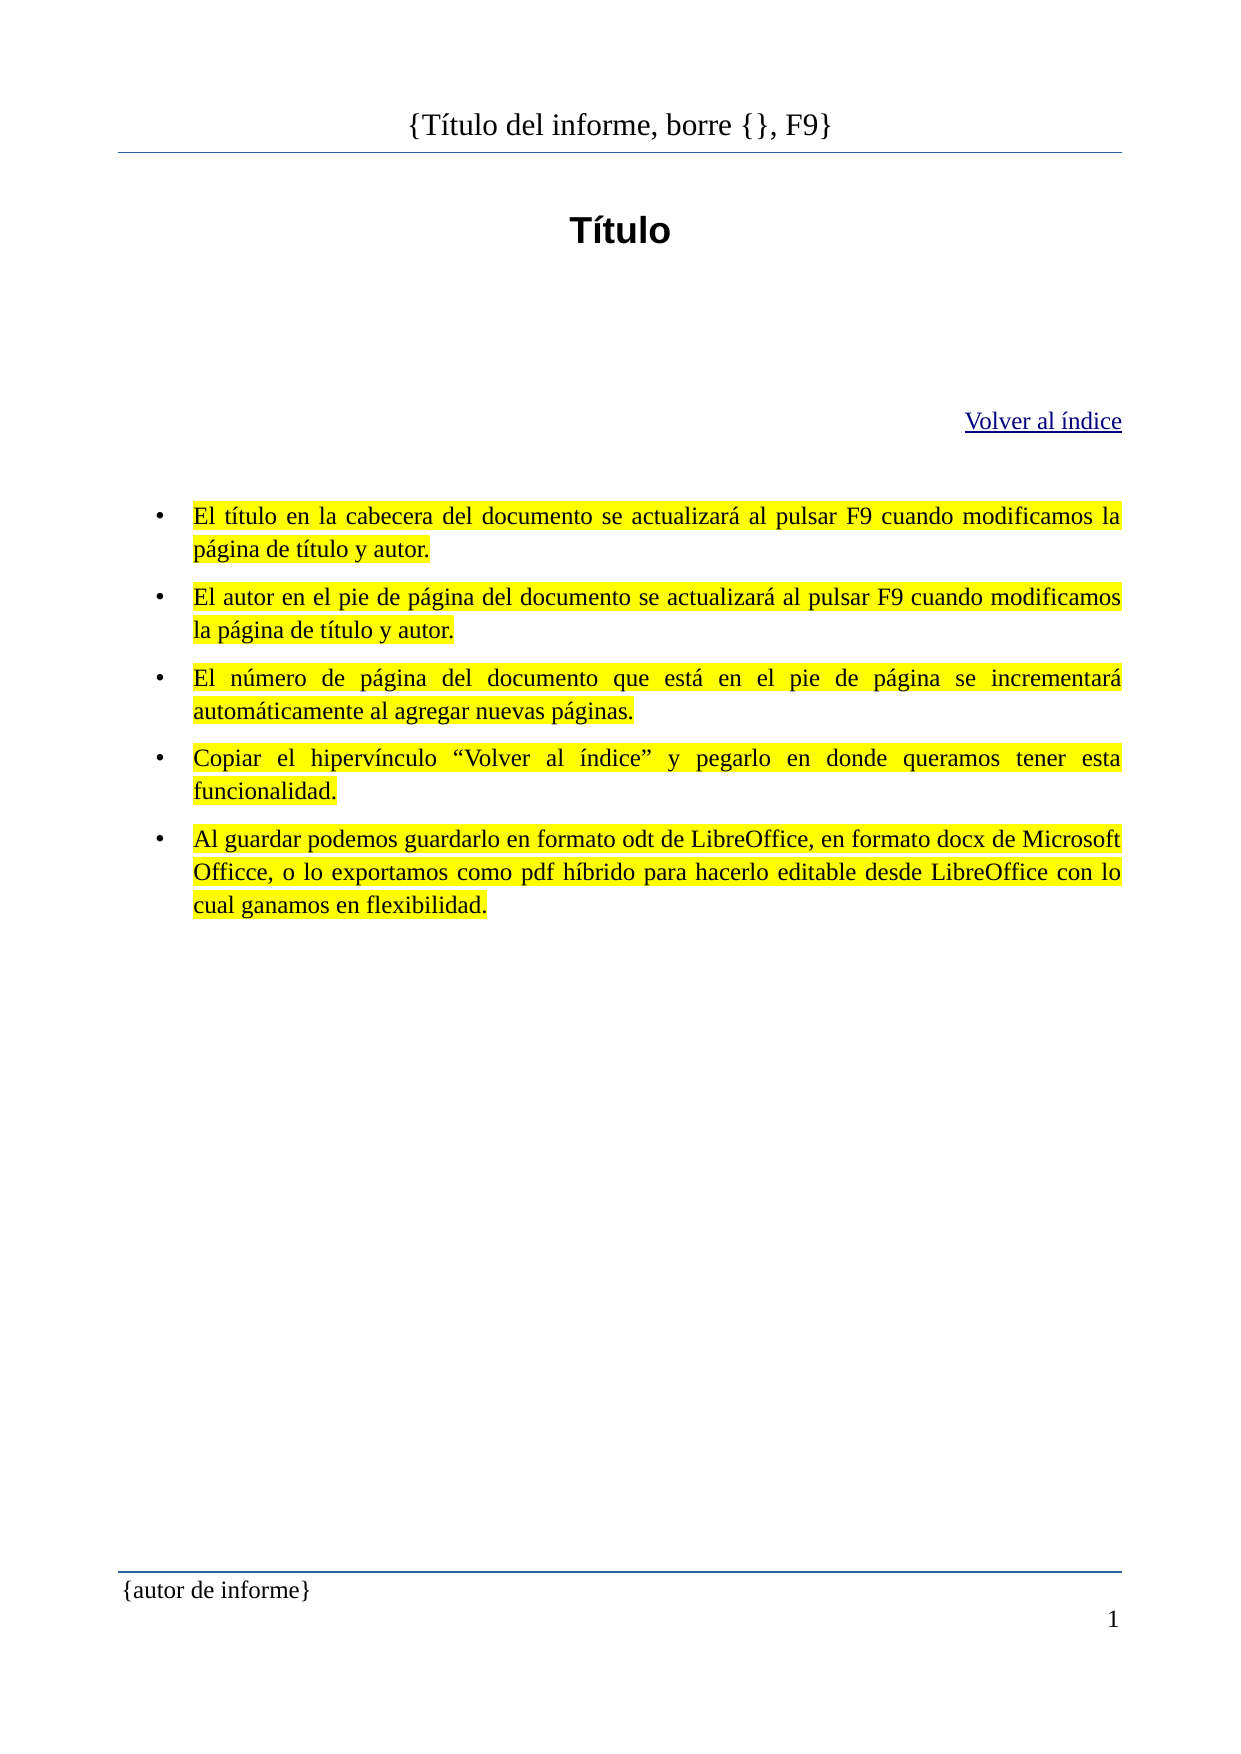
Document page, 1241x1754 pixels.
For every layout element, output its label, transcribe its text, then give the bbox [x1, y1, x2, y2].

list Al guardar podemos guardarlo en formato odt de LibreOffice, en formato docx de Microsoft Officce, o lo exportamos como pdf híbrido para hacerlo editable desde LibreOffice con lo cual ganamos en flexibilidad. [156, 824, 1122, 919]
list El autor en el pie de página del documento se actualizará al pulsar F9 cuando modificamos la página de título y autor. [156, 582, 1122, 644]
list El título en la cabecera del documento se actualizará al pulsar F9 cuando modificamos la página de título y autor. [156, 501, 1122, 563]
text Volver al índice [118, 406, 1122, 435]
list Copiar el hipervínculo “Volver al índice” y pegarlo en donde queramos tener esta funcionalidad. [156, 743, 1122, 805]
list El número de página del documento que está en el pie de página se incrementará automáticamente al agregar nuevas páginas. [156, 663, 1122, 724]
subtitle Título [118, 208, 1122, 251]
